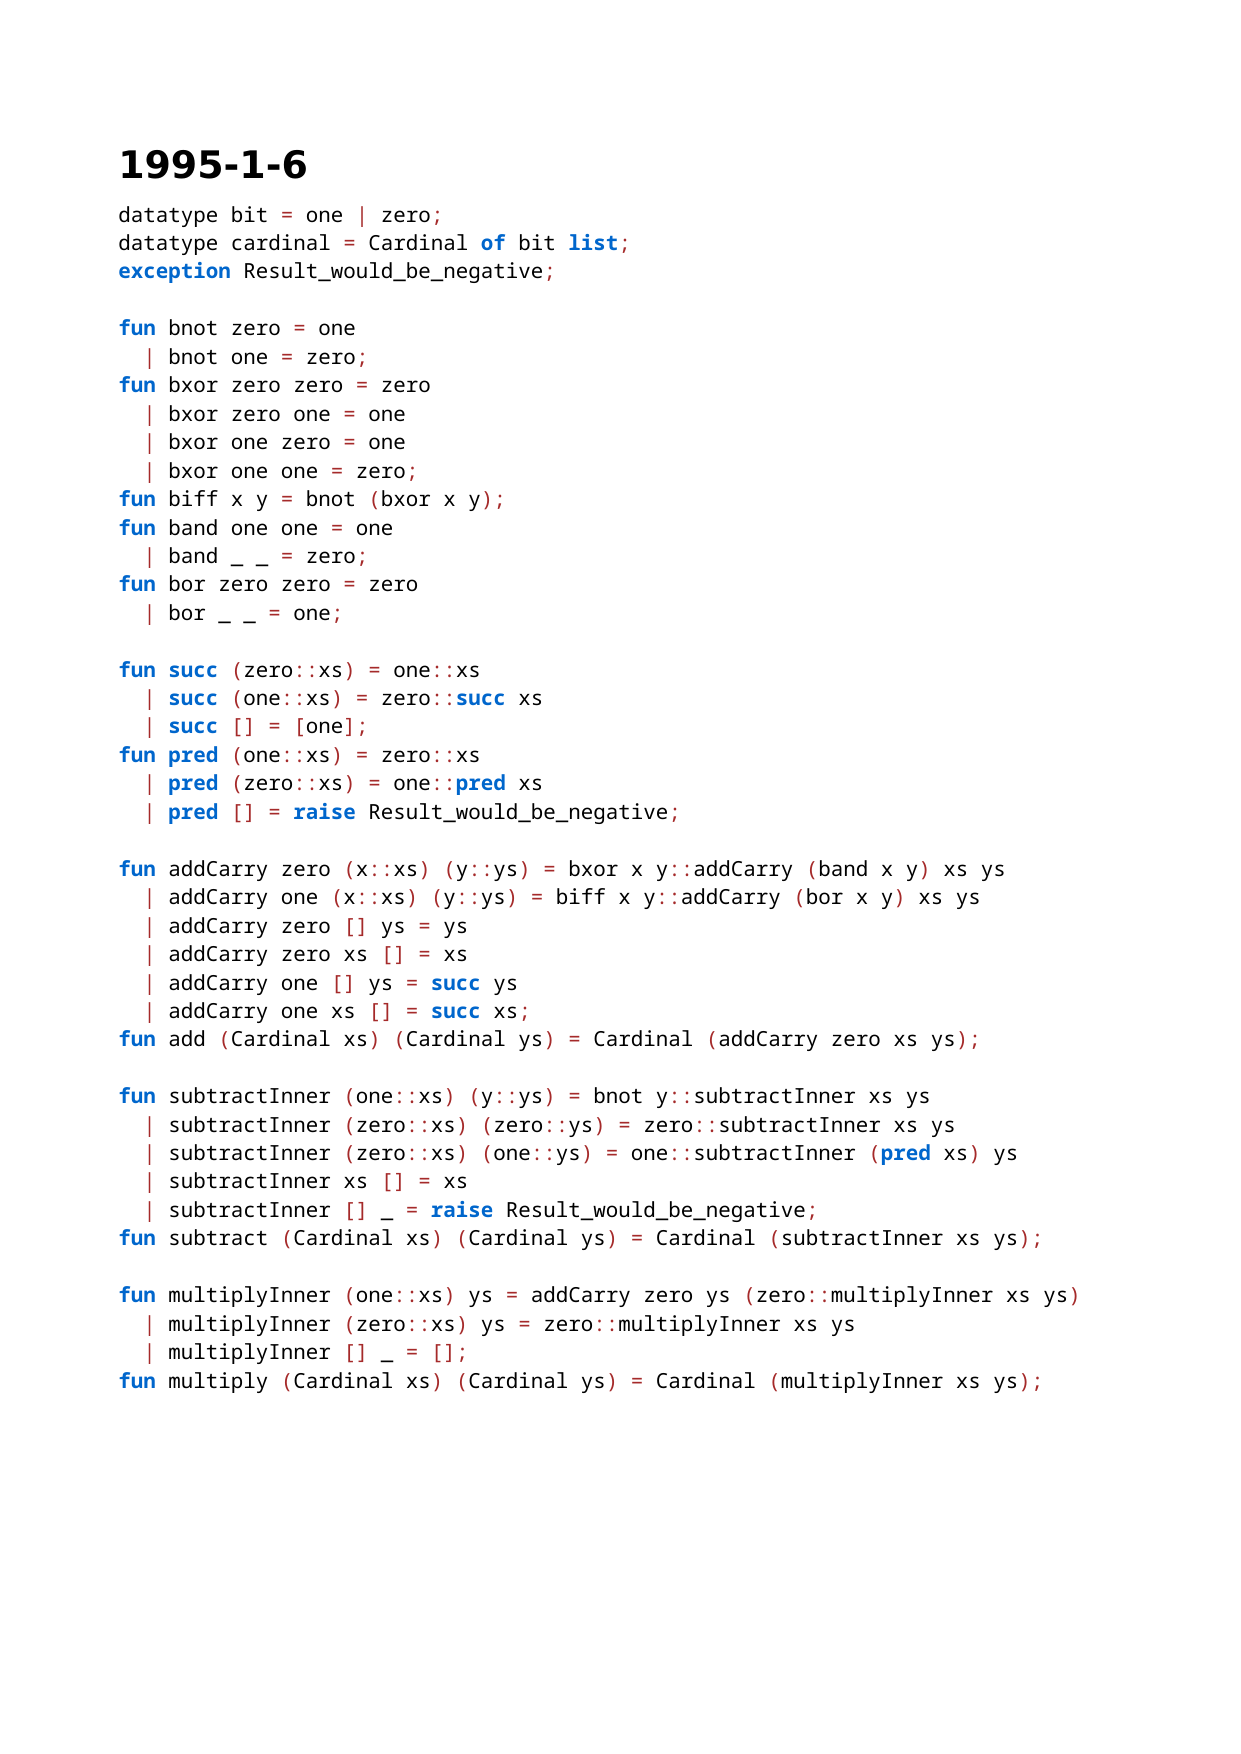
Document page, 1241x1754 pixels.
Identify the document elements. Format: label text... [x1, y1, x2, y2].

text fun biff x y = bnot (bxor x y); [118, 484, 1122, 513]
text | succ (one::xs) = zero::succ xs [118, 683, 1122, 712]
text | multiplyInner (zero::xs) ys = zero::multiplyInner xs ys [118, 1309, 1122, 1337]
text fun band one one = one [118, 513, 1122, 541]
text fun subtract (Cardinal xs) (Cardinal ys) = Cardinal (subtractInner xs ys); [118, 1223, 1122, 1252]
subtitle 1995-1-6 [118, 143, 1122, 187]
text fun succ (zero::xs) = one::xs [118, 655, 1122, 683]
text | band _ _ = zero; [118, 541, 1122, 569]
text | pred (zero::xs) = one::pred xs [118, 768, 1122, 797]
text | succ [] = [one]; [118, 712, 1122, 740]
text fun subtractInner (one::xs) (y::ys) = bnot y::subtractInner xs ys [118, 1081, 1122, 1110]
text | addCarry one xs [] = succ xs; [118, 996, 1122, 1024]
text fun multiplyInner (one::xs) ys = addCarry zero ys (zero::multiplyInner xs ys) [118, 1280, 1122, 1309]
text | addCarry zero xs [] = xs [118, 939, 1122, 968]
text | subtractInner (zero::xs) (zero::ys) = zero::subtractInner xs ys [118, 1110, 1122, 1138]
text fun bnot zero = one [118, 313, 1122, 342]
text | subtractInner xs [] = xs [118, 1167, 1122, 1195]
text | multiplyInner [] _ = []; [118, 1337, 1122, 1366]
text | bxor one zero = one [118, 427, 1122, 456]
text | addCarry one (x::xs) (y::ys) = biff x y::addCarry (bor x y) xs ys [118, 882, 1122, 911]
text fun add (Cardinal xs) (Cardinal ys) = Cardinal (addCarry zero xs ys); [118, 1024, 1122, 1053]
text exception Result_would_be_negative; [118, 257, 1122, 285]
text fun multiply (Cardinal xs) (Cardinal ys) = Cardinal (multiplyInner xs ys); [118, 1366, 1122, 1394]
text | pred [] = raise Result_would_be_negative; [118, 797, 1122, 825]
text | bor _ _ = one; [118, 598, 1122, 626]
text fun bor zero zero = zero [118, 569, 1122, 598]
text | bxor one one = zero; [118, 456, 1122, 484]
text datatype bit = one | zero; [118, 200, 1122, 228]
text | bxor zero one = one [118, 399, 1122, 427]
text fun bxor zero zero = zero [118, 370, 1122, 399]
text datatype cardinal = Cardinal of bit list; [118, 228, 1122, 257]
text | subtractInner (zero::xs) (one::ys) = one::subtractInner (pred xs) ys [118, 1138, 1122, 1167]
text fun pred (one::xs) = zero::xs [118, 740, 1122, 768]
text fun addCarry zero (x::xs) (y::ys) = bxor x y::addCarry (band x y) xs ys [118, 854, 1122, 882]
text | addCarry one [] ys = succ ys [118, 968, 1122, 996]
text | bnot one = zero; [118, 342, 1122, 370]
text | subtractInner [] _ = raise Result_would_be_negative; [118, 1195, 1122, 1223]
text | addCarry zero [] ys = ys [118, 911, 1122, 939]
